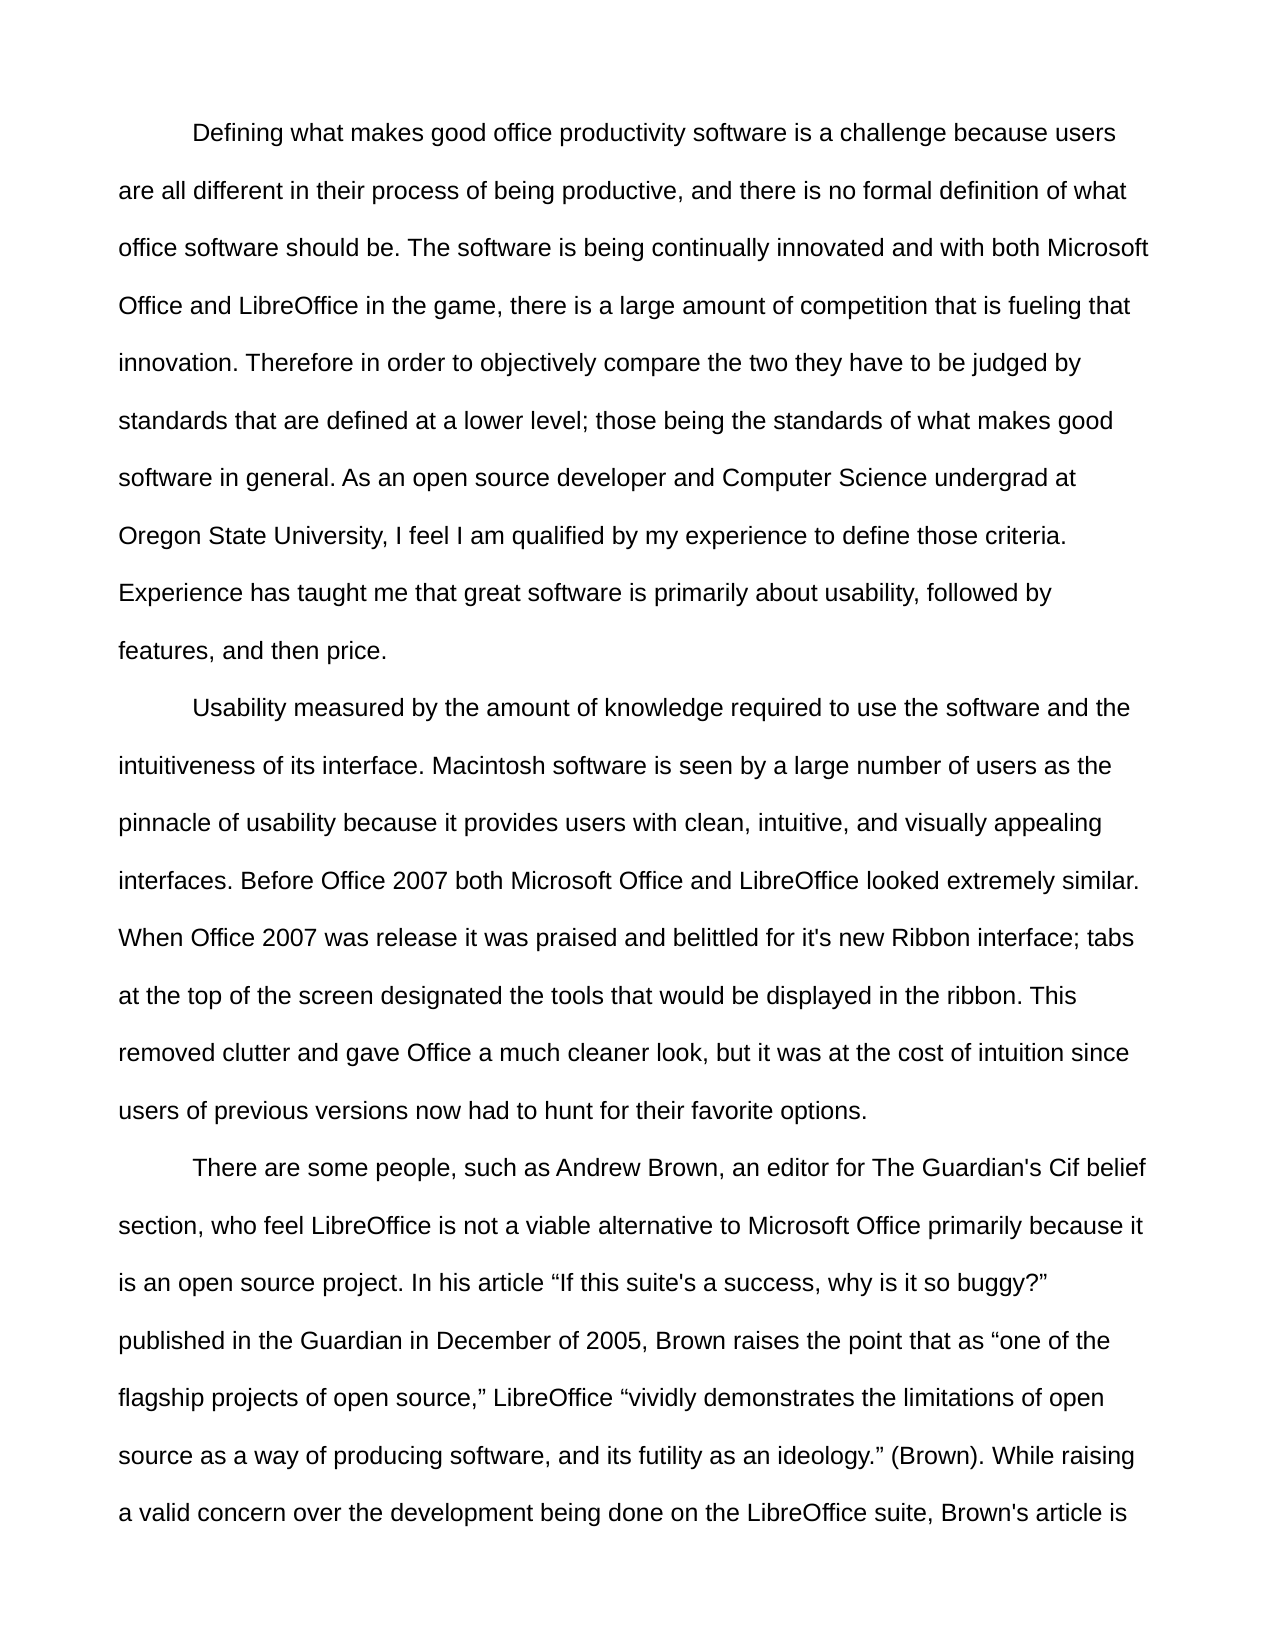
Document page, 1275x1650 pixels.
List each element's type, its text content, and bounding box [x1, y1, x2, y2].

text There are some people, such as Andrew Brown, an editor for The Guardian's Cif belief section, who feel LibreOffice is not a viable alternative to Microsoft Office primarily because it is an open source project. In his article “If this suite's a success, why is it so buggy?” published in the Guardian in December of 2005, Brown raises the point that as “one of the flagship projects of open source,” LibreOffice “vividly demonstrates the limitations of open source as a way of producing software, and its futility as an ideology.” (Brown). While raising a valid concern over the development being done on the LibreOffice suite, Brown's article is [118, 1153, 1157, 1527]
text Usability measured by the amount of knowledge required to use the software and the intuitiveness of its interface. Macintosh software is seen by a large number of users as the pinnacle of usability because it provides users with clean, intuitive, and visually appealing interfaces. Before Office 2007 both Microsoft Office and LibreOffice looked extremely similar. When Office 2007 was release it was praised and belittled for it's new Ribbon interface; tabs at the top of the screen designated the tools that would be displayed in the ribbon. This removed clutter and gave Office a much cleaner look, but it was at the cost of intuition since users of previous versions now had to hunt for their favorite options. [118, 693, 1157, 1124]
text Defining what makes good office productivity software is a challenge because users are all different in their process of being productive, and there is no formal definition of what office software should be. The software is being continually innovated and with both Microsoft Office and LibreOffice in the game, there is a large amount of competition that is fueling that innovation. Therefore in order to objectively compare the two they have to be judged by standards that are defined at a lower level; those being the standards of what makes good software in general. As an open source developer and Computer Science undergrad at Oregon State University, I feel I am qualified by my experience to define those criteria. Experience has taught me that great software is primarily about usability, followed by features, and then price. [118, 118, 1157, 664]
